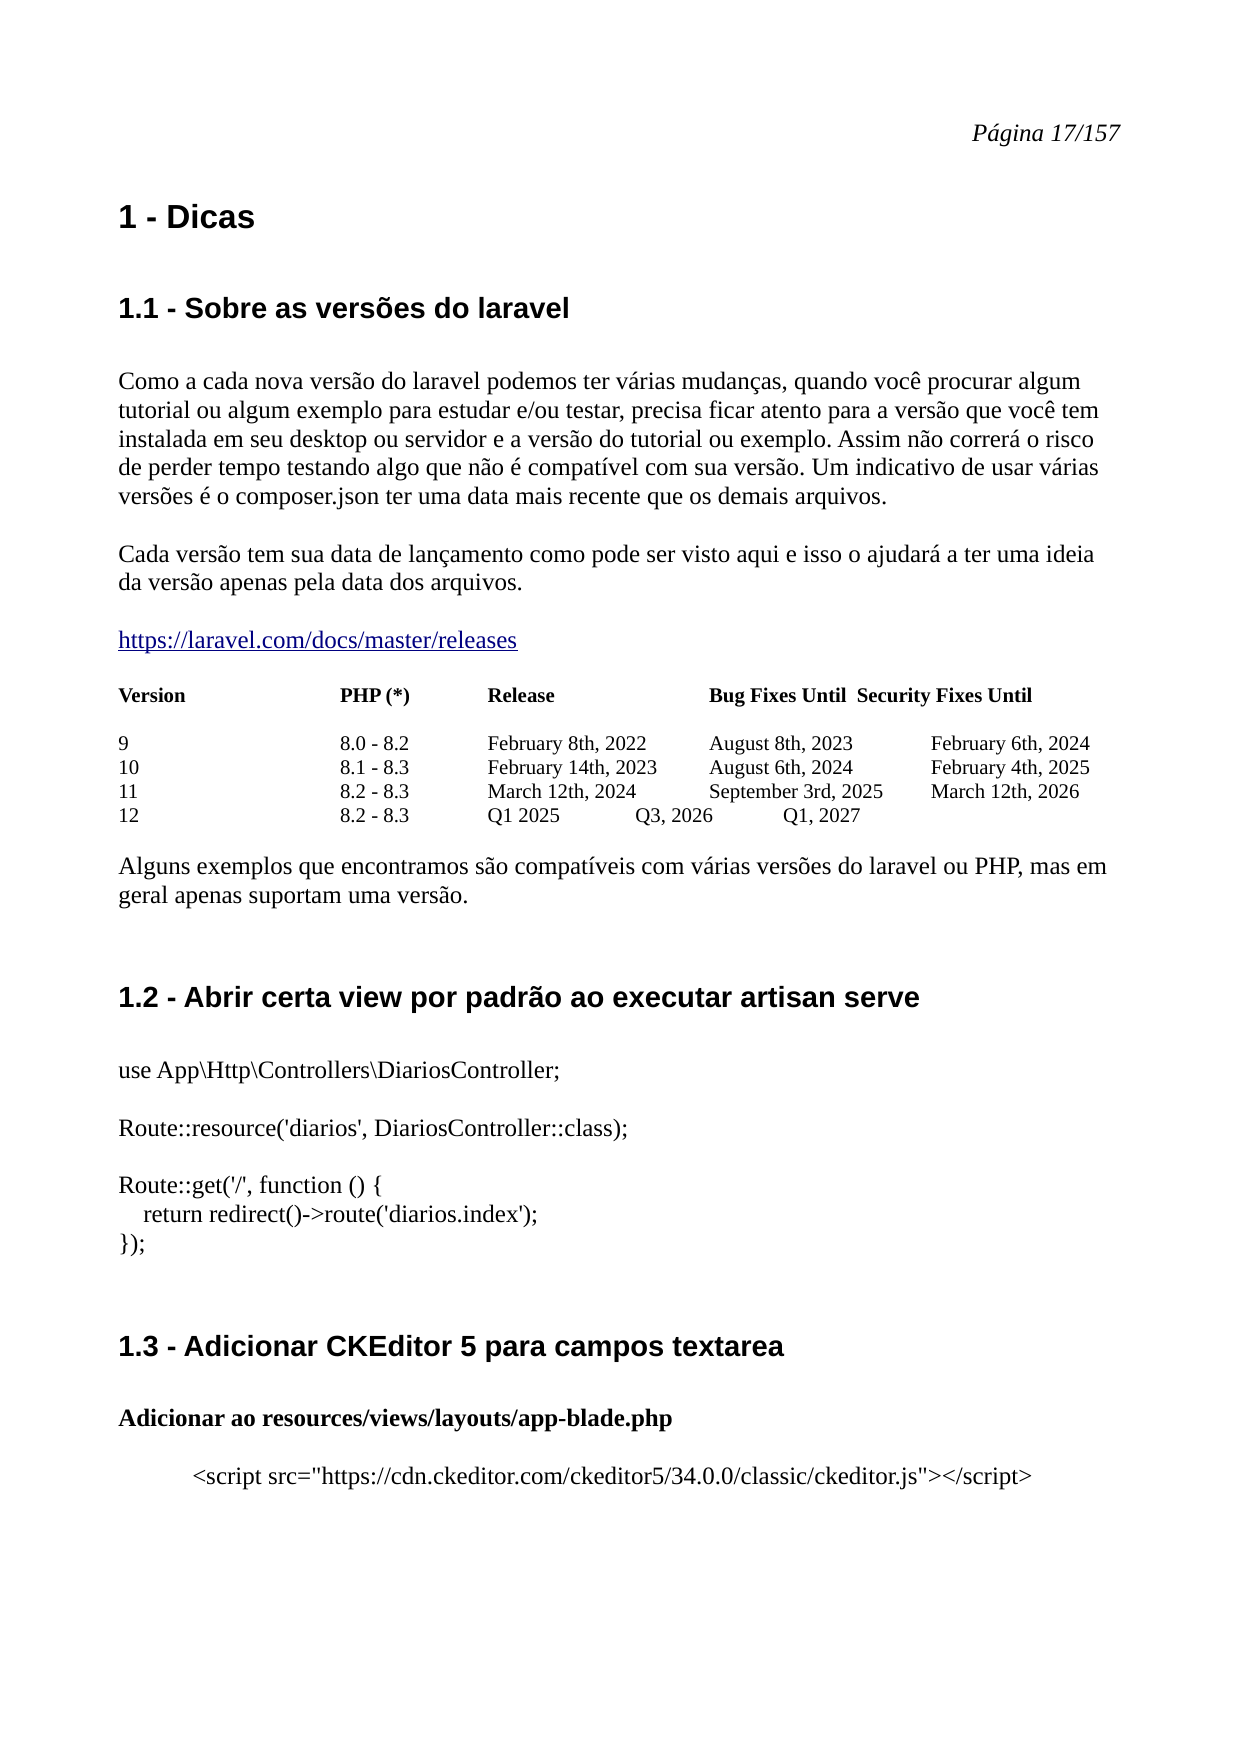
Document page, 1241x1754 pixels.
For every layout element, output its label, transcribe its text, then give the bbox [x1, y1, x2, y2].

text 11 8.2 - 8.3 March 12th, 2024 September 3rd, 2025 March 12th, 2026 [118, 779, 1122, 803]
text return redirect()->route('diarios.index'); [118, 1199, 1122, 1228]
text Adicionar ao resources/views/layouts/app-blade.php [118, 1403, 1122, 1432]
subtitle 1 - Dicas [118, 197, 1122, 236]
text Route::get('/', function () { [118, 1170, 1122, 1199]
text Route::resource('diarios', DiariosController::class); [118, 1113, 1122, 1142]
text <script src="https://cdn.ckeditor.com/ckeditor5/34.0.0/classic/ckeditor.js"></script> [118, 1461, 1122, 1490]
subtitle 1.1 - Sobre as versões do laravel [118, 291, 1122, 325]
text Cada versão tem sua data de lançamento como pode ser visto aqui e isso o ajudará a ter uma ideia da versão apenas pela data dos arquivos. [118, 539, 1122, 596]
text Alguns exemplos que encontramos são compatíveis com várias versões do laravel ou PHP, mas em geral apenas suportam uma versão. [118, 851, 1122, 908]
text use App\Http\Controllers\DiariosController; [118, 1055, 1122, 1084]
subtitle 1.3 - Adicionar CKEditor 5 para campos textarea [118, 1329, 1122, 1362]
text https://laravel.com/docs/master/releases [118, 625, 1122, 654]
text 12 8.2 - 8.3 Q1 2025 Q3, 2026 Q1, 2027 [118, 803, 1122, 827]
text }); [118, 1228, 1122, 1257]
text 10 8.1 - 8.3 February 14th, 2023 August 6th, 2024 February 4th, 2025 [118, 755, 1122, 779]
subtitle 1.2 - Abrir certa view por padrão ao executar artisan serve [118, 981, 1122, 1014]
text Como a cada nova versão do laravel podemos ter várias mudanças, quando você procurar algum tutorial ou algum exemplo para estudar e/ou testar, precisa ficar atento para a versão que você tem instalada em seu desktop ou servidor e a versão do tutorial ou exemplo. Assim não correrá o risco de perder tempo testando algo que não é compatível com sua versão. Um indicativo de usar várias versões é o composer.json ter uma data mais recente que os demais arquivos. [118, 366, 1122, 510]
text Version PHP (*) Release Bug Fixes Until Security Fixes Until [118, 682, 1122, 707]
text 9 8.0 - 8.2 February 8th, 2022 August 8th, 2023 February 6th, 2024 [118, 731, 1122, 755]
